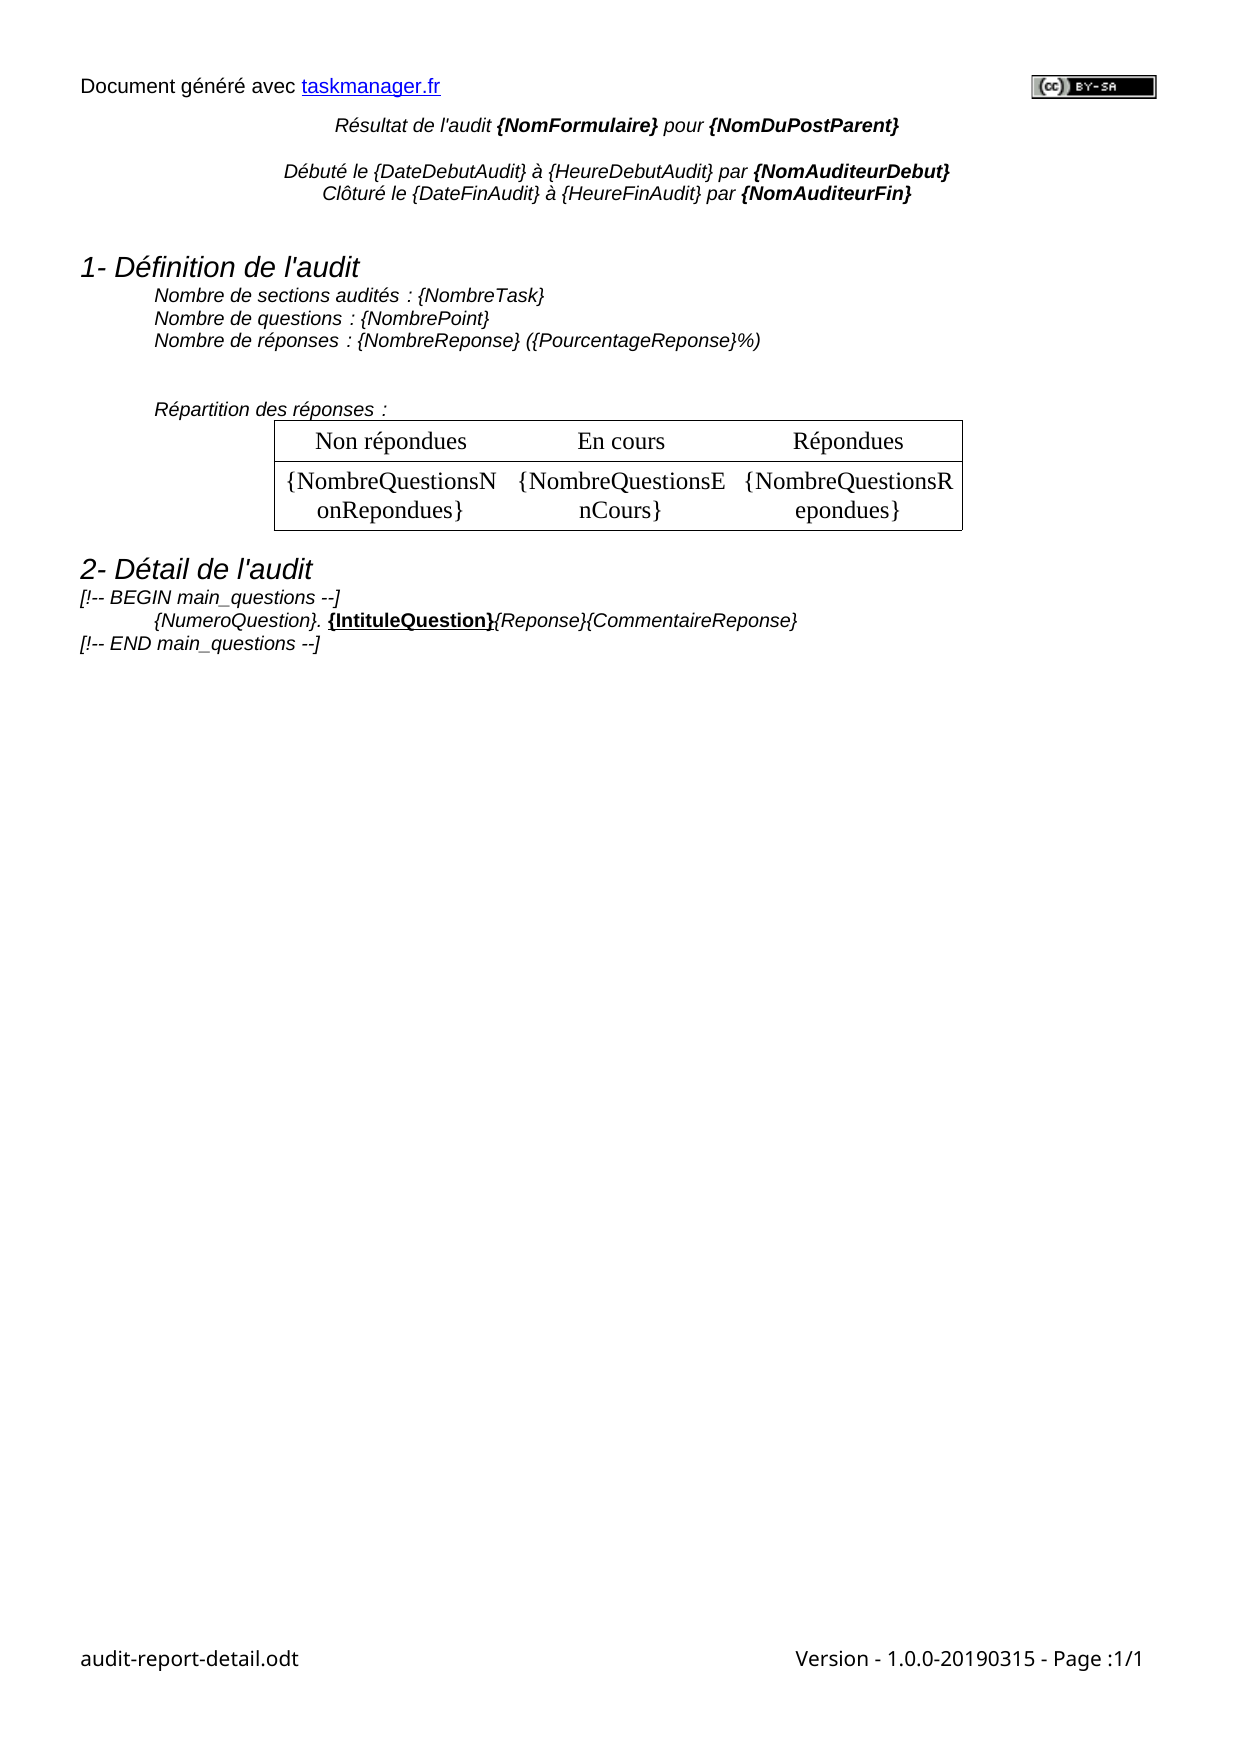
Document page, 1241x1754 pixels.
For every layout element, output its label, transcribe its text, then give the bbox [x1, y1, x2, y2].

table_cell {NombreQuestionsEnCours} [508, 462, 734, 529]
picture [1031, 75, 1157, 99]
text [!-- END main_questions --] [80, 631, 1155, 654]
table_header Répondues [735, 421, 962, 461]
table_cell {NombreQuestionsRepondues} [735, 462, 962, 529]
text Clôturé le {DateFinAudit} à {HeureFinAudit} par {NomAuditeurFin} [80, 182, 1155, 205]
text Nombre de sections audités : {NombreTask} [154, 284, 1155, 307]
table_header Non répondues [275, 421, 508, 461]
text Résultat de l'audit {NomFormulaire} pour {NomDuPostParent} [80, 114, 1155, 137]
text 2- Détail de l'audit [80, 552, 1155, 586]
text Nombre de réponses : {NombreReponse} ({PourcentageReponse}%) [154, 329, 1155, 352]
text 1- Définition de l'audit [80, 250, 1155, 284]
table_cell {NombreQuestionsNonRepondues} [275, 462, 508, 529]
text Nombre de questions : {NombrePoint} [154, 307, 1155, 329]
text Répartition des réponses : [154, 397, 1155, 420]
table_header En cours [508, 421, 734, 461]
text {NumeroQuestion}. {IntituleQuestion}{Reponse}{CommentaireReponse} [154, 609, 1155, 631]
text [!-- BEGIN main_questions --] [80, 586, 1155, 609]
text Débuté le {DateDebutAudit} à {HeureDebutAudit} par {NomAuditeurDebut} [80, 159, 1155, 182]
